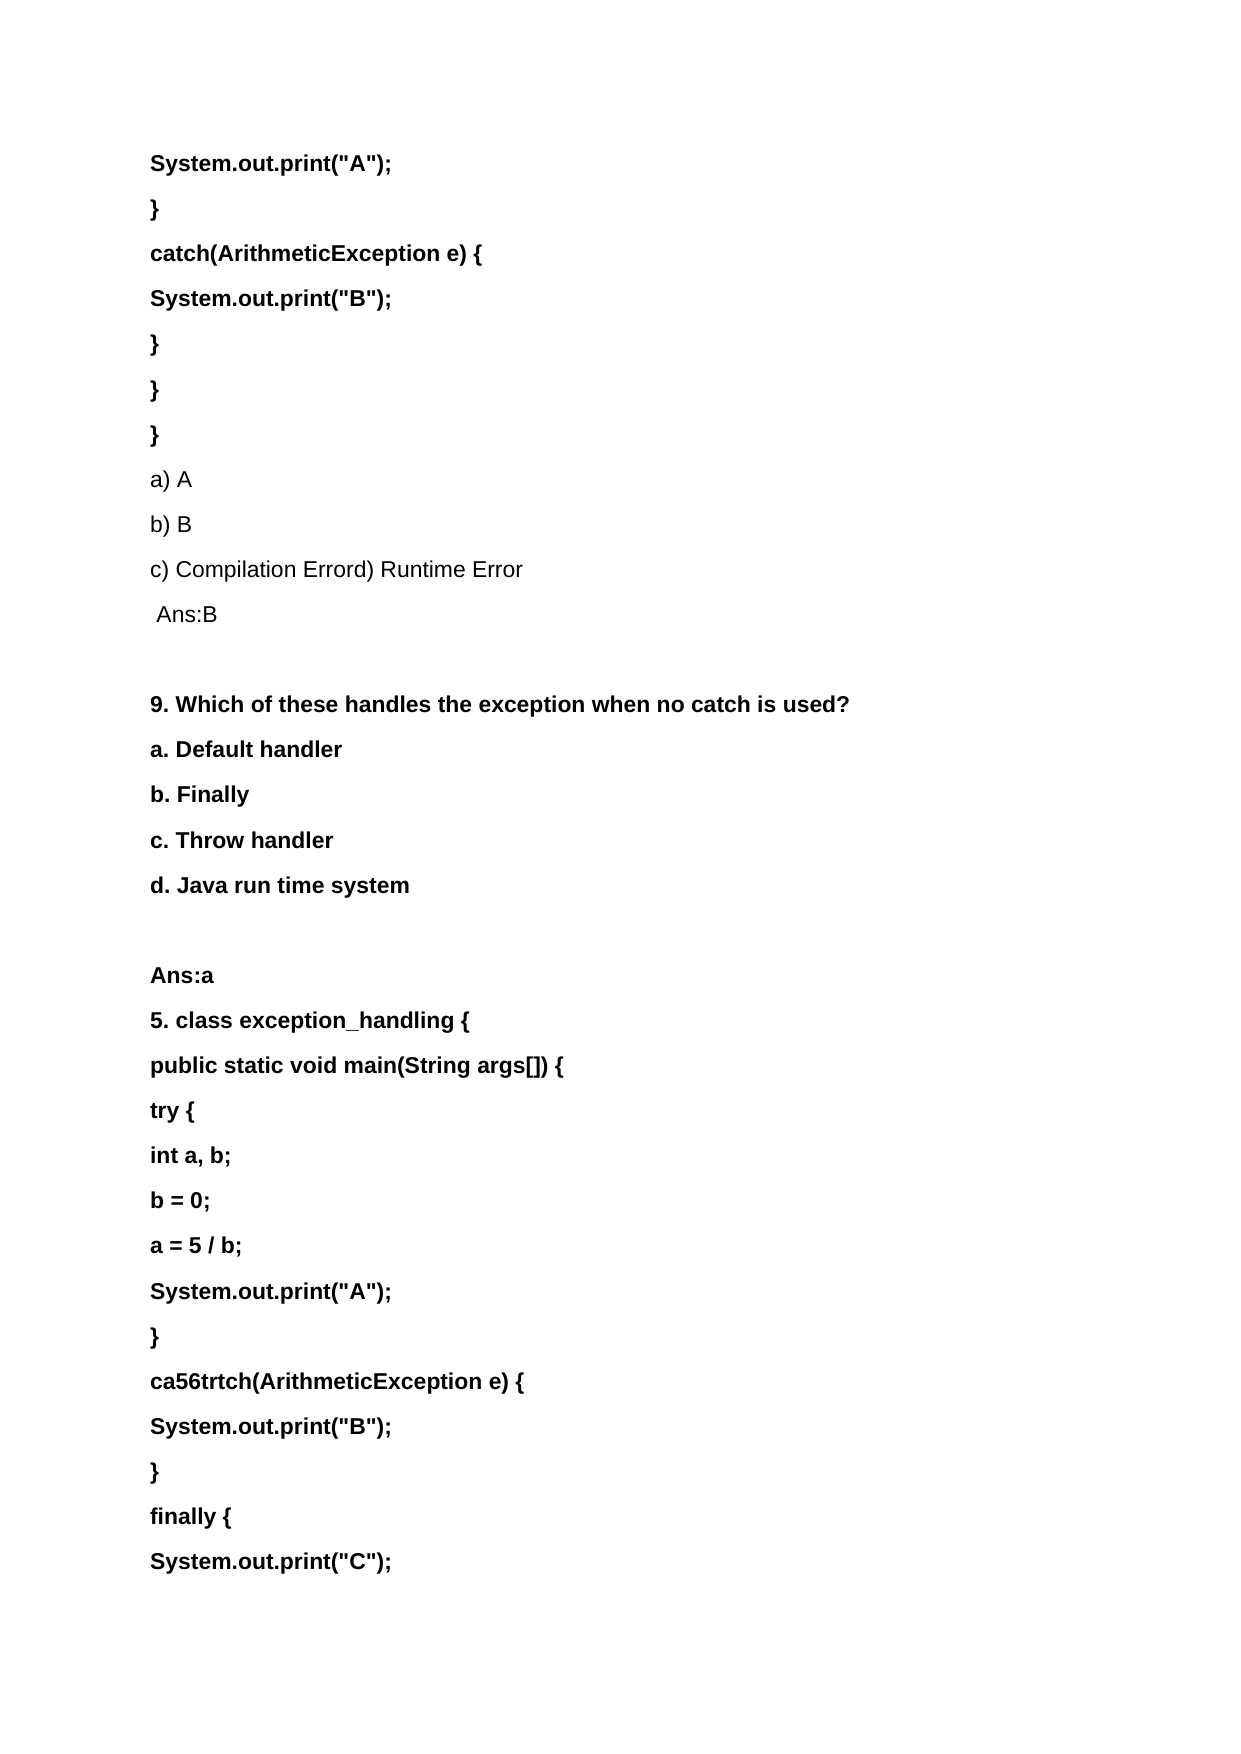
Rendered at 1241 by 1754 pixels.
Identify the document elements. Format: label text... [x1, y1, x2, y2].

text a) A [150, 466, 1090, 492]
text System.out.print("A"); [150, 1278, 1090, 1304]
text Ans:B [150, 601, 1090, 627]
text finally { [150, 1503, 1090, 1529]
text System.out.print("B"); [150, 285, 1090, 312]
text c) Compilation Errord) Runtime Error [150, 556, 1090, 582]
text int a, b; [150, 1142, 1090, 1169]
text } [150, 330, 1090, 357]
text Ans:a [150, 962, 1090, 988]
text d. Java run time system [150, 872, 1090, 898]
text } [150, 1458, 1090, 1484]
text } [150, 376, 1090, 402]
text public static void main(String args[]) { [150, 1052, 1090, 1078]
text a. Default handler [150, 736, 1090, 763]
text b. Finally [150, 781, 1090, 808]
text System.out.print("B"); [150, 1413, 1090, 1439]
text } [150, 1323, 1090, 1349]
text 9. Which of these handles the exception when no catch is used? [150, 691, 1090, 718]
text System.out.print("C"); [150, 1548, 1090, 1574]
text System.out.print("A"); [150, 150, 1090, 176]
text try { [150, 1097, 1090, 1123]
text a = 5 / b; [150, 1232, 1090, 1259]
text } [150, 421, 1090, 447]
text 5. class exception_handling { [150, 1007, 1090, 1033]
text b) B [150, 511, 1090, 537]
text c. Throw handler [150, 827, 1090, 853]
text ca56trtch(ArithmeticException e) { [150, 1368, 1090, 1394]
text b = 0; [150, 1187, 1090, 1214]
text catch(ArithmeticException e) { [150, 240, 1090, 267]
text } [150, 195, 1090, 221]
